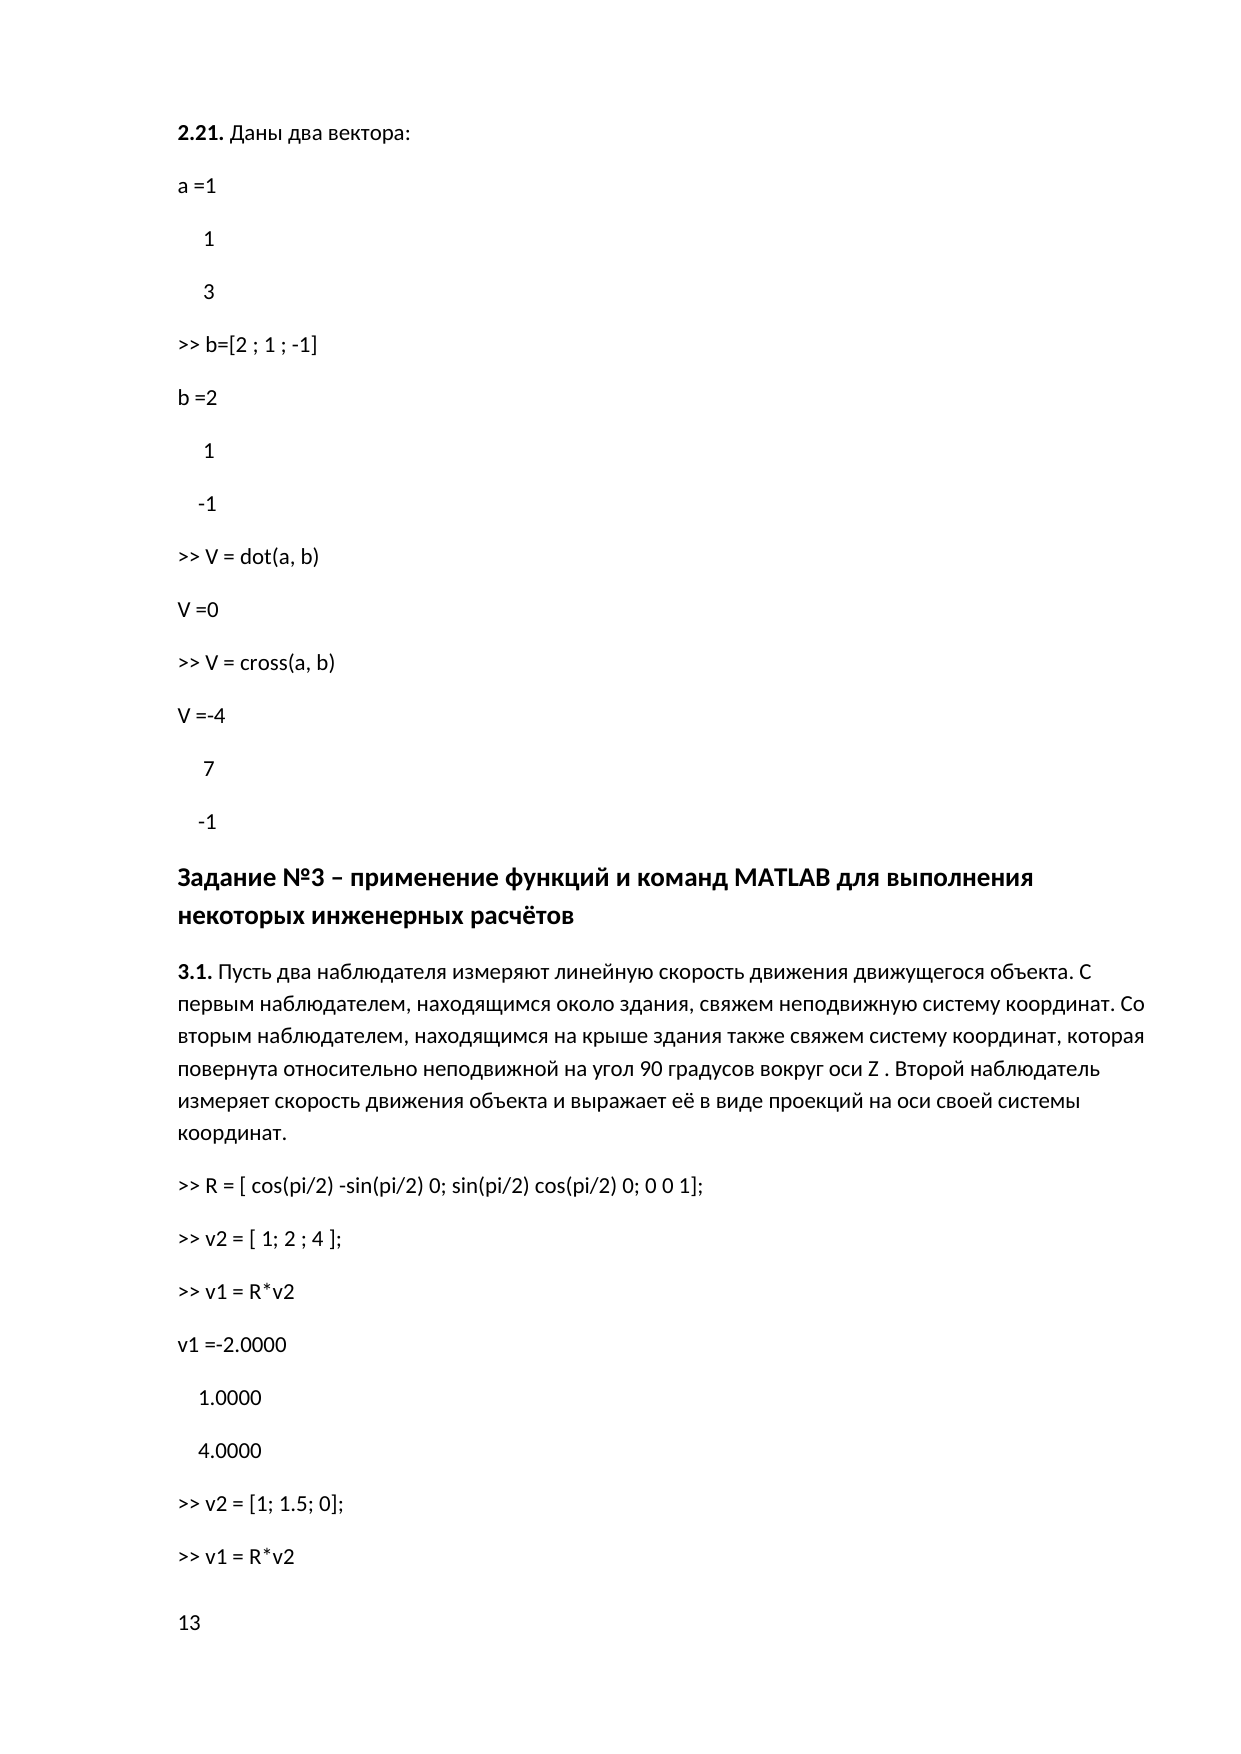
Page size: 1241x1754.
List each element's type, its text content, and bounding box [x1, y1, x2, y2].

text >> v1 = R*v2 [177, 1542, 1152, 1570]
text V =-4 [177, 701, 1152, 729]
text >> v1 = R*v2 [177, 1277, 1152, 1305]
text Задание №3 – применение функций и команд MATLAB для выполнения некоторых инженерных расчётов [177, 860, 1152, 931]
text >> v2 = [ 1; 2 ; 4 ]; [177, 1224, 1152, 1252]
text 1 [177, 224, 1152, 252]
text >> V = cross(a, b) [177, 648, 1152, 676]
text >> R = [ cos(pi/2) -sin(pi/2) 0; sin(pi/2) cos(pi/2) 0; 0 0 1]; [177, 1171, 1152, 1199]
text >> V = dot(a, b) [177, 542, 1152, 570]
text 2.21. Даны два вектора: [177, 118, 1152, 146]
text 1.0000 [177, 1383, 1152, 1411]
text 3.1. Пусть два наблюдателя измеряют линейную скорость движения движущегося объекта. С первым наблюдателем, находящимся около здания, свяжем неподвижную систему координат. Со вторым наблюдателем, находящимся на крыше здания также свяжем систему координат, которая повернута относительно неподвижной на угол 90 градусов вокруг оси Z . Второй наблюдатель измеряет скорость движения объекта и выражает её в виде проекций на оси своей системы координат. [177, 957, 1152, 1146]
text 3 [177, 277, 1152, 305]
text >> b=[2 ; 1 ; -1] [177, 330, 1152, 358]
text >> v2 = [1; 1.5; 0]; [177, 1489, 1152, 1517]
text -1 [177, 807, 1152, 835]
text 4.0000 [177, 1436, 1152, 1464]
text 1 [177, 436, 1152, 464]
text -1 [177, 489, 1152, 517]
text v1 =-2.0000 [177, 1330, 1152, 1358]
text V =0 [177, 595, 1152, 623]
text 7 [177, 754, 1152, 782]
text b =2 [177, 383, 1152, 411]
text a =1 [177, 171, 1152, 199]
